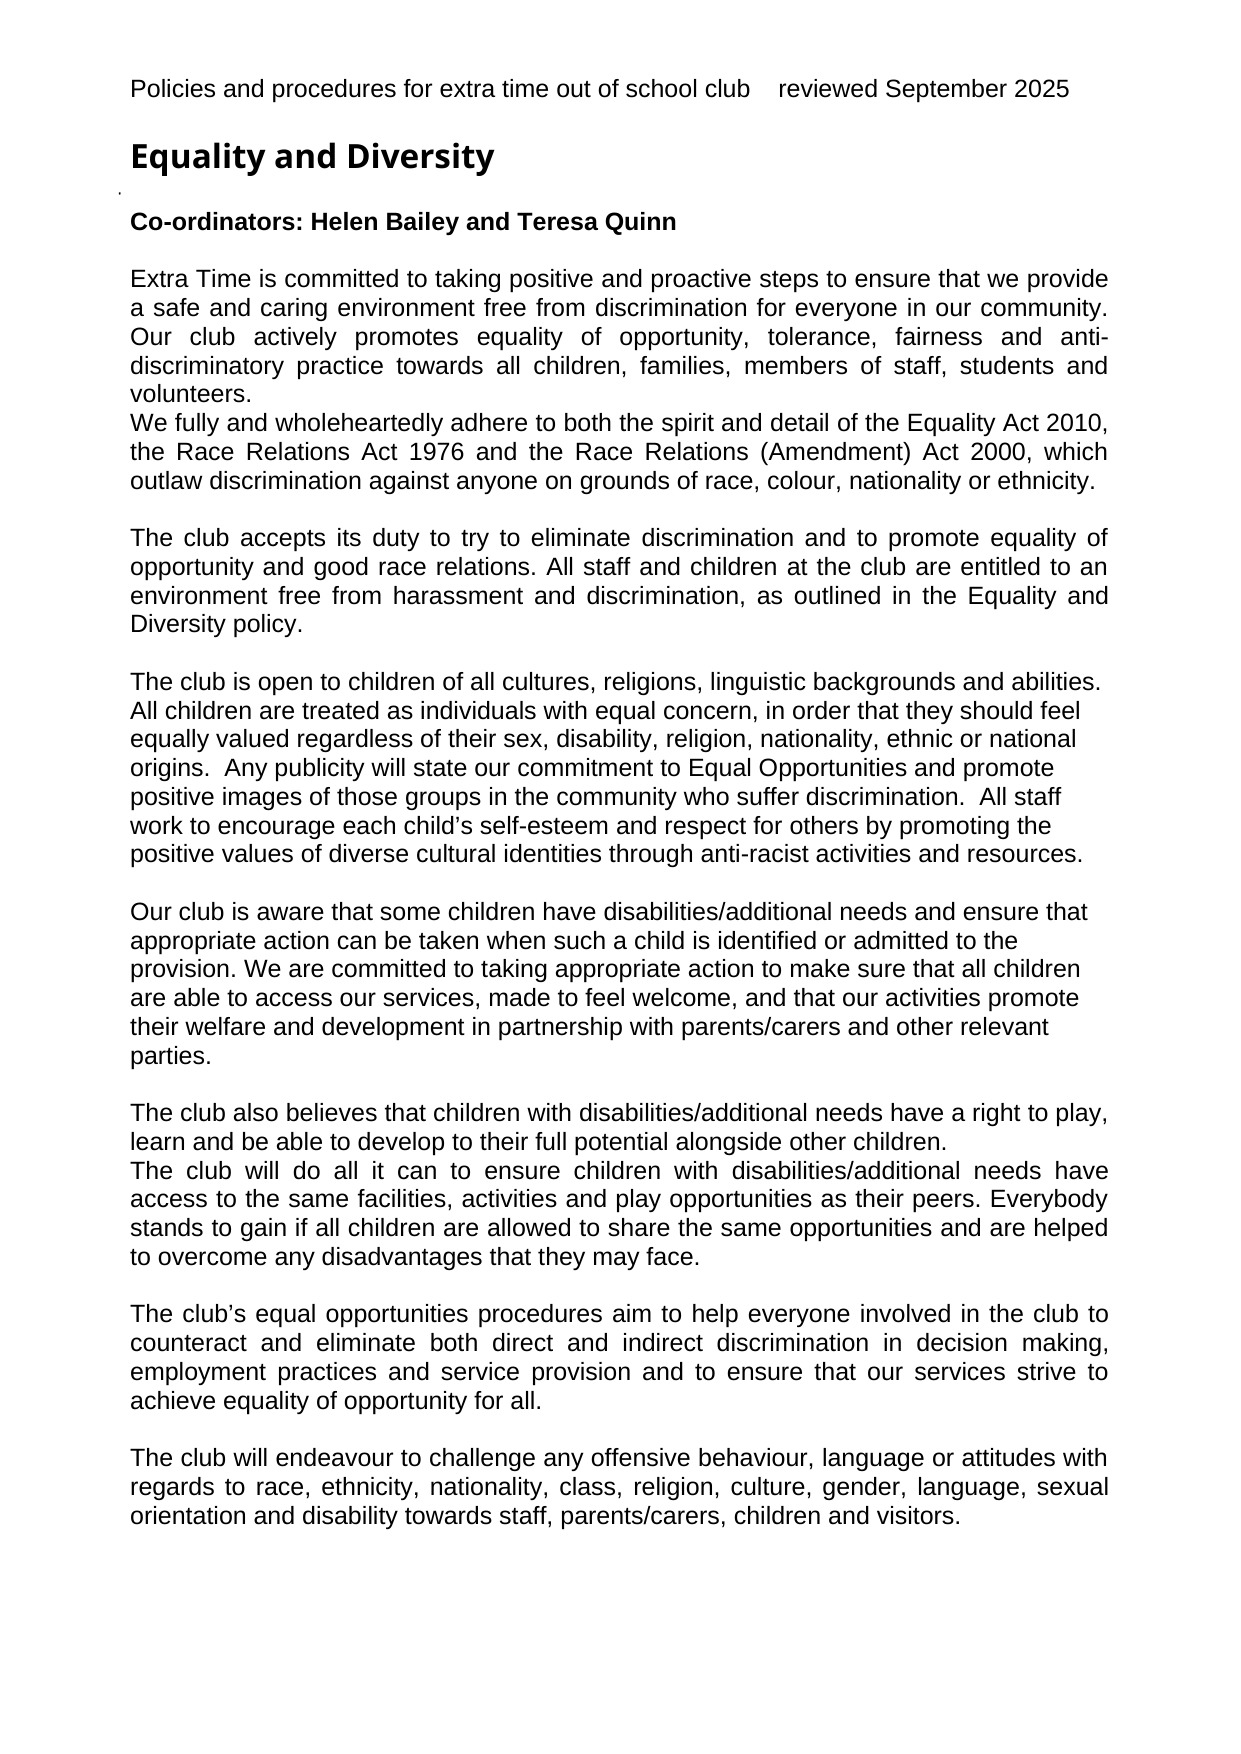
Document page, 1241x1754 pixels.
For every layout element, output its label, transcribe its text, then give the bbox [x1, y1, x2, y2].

text The club will do all it can to ensure children with disabilities/additional needs have access to the same facilities, activities and play opportunities as their peers. Everybody stands to gain if all children are allowed to share the same opportunities and are helped to overcome any disadvantages that they may face. [130, 1156, 1110, 1271]
text The club’s equal opportunities procedures aim to help everyone involved in the club to counteract and eliminate both direct and indirect discrimination in decision making, employment practices and service provision and to ensure that our services strive to achieve equality of opportunity for all. [130, 1299, 1110, 1414]
text The club will endeavour to challenge any offensive behaviour, language or attitudes with regards to race, ethnicity, nationality, class, religion, culture, gender, language, sexual orientation and disability towards staff, parents/carers, children and visitors. [130, 1443, 1110, 1529]
text The club also believes that children with disabilities/additional needs have a right to play, learn and be able to develop to their full potential alongside other children. [130, 1098, 1110, 1156]
text The club is open to children of all cultures, religions, linguistic backgrounds and abilities. All children are treated as individuals with equal concern, in order that they should feel equally valued regardless of their sex, disability, religion, nationality, ethnic or national origins. Any publicity will state our commitment to Equal Opportunities and promote positive images of those groups in the community who suffer discrimination. All staff work to encourage each child’s self-esteem and respect for others by promoting the positive values of diverse cultural identities through anti-racist activities and resources. [130, 667, 1110, 868]
text Co-ordinators: Helen Bailey and Teresa Quinn [130, 207, 1110, 236]
text The club accepts its duty to try to eliminate discrimination and to promote equality of opportunity and good race relations. All staff and children at the club are entitled to an environment free from harassment and discrimination, as outlined in the Equality and Diversity policy. [130, 523, 1110, 638]
text Our club is aware that some children have disabilities/additional needs and ensure that appropriate action can be taken when such a child is identified or admitted to the provision. We are committed to taking appropriate action to make sure that all children are able to access our services, made to feel welcome, and that our activities promote their welfare and development in partnership with parents/carers and other relevant parties. [130, 897, 1110, 1069]
text We fully and wholeheartedly adhere to both the spirit and detail of the Equality Act 2010, the Race Relations Act 1976 and the Race Relations (Amendment) Act 2000, which outlaw discrimination against anyone on grounds of race, colour, nationality or ethnicity. [130, 408, 1110, 494]
text Extra Time is committed to taking positive and proactive steps to ensure that we provide a safe and caring environment free from discrimination for everyone in our community. Our club actively promotes equality of opportunity, tolerance, fairness and anti-discriminatory practice towards all children, families, members of staff, students and volunteers. [130, 264, 1110, 408]
text Equality and Diversity [130, 131, 1110, 178]
